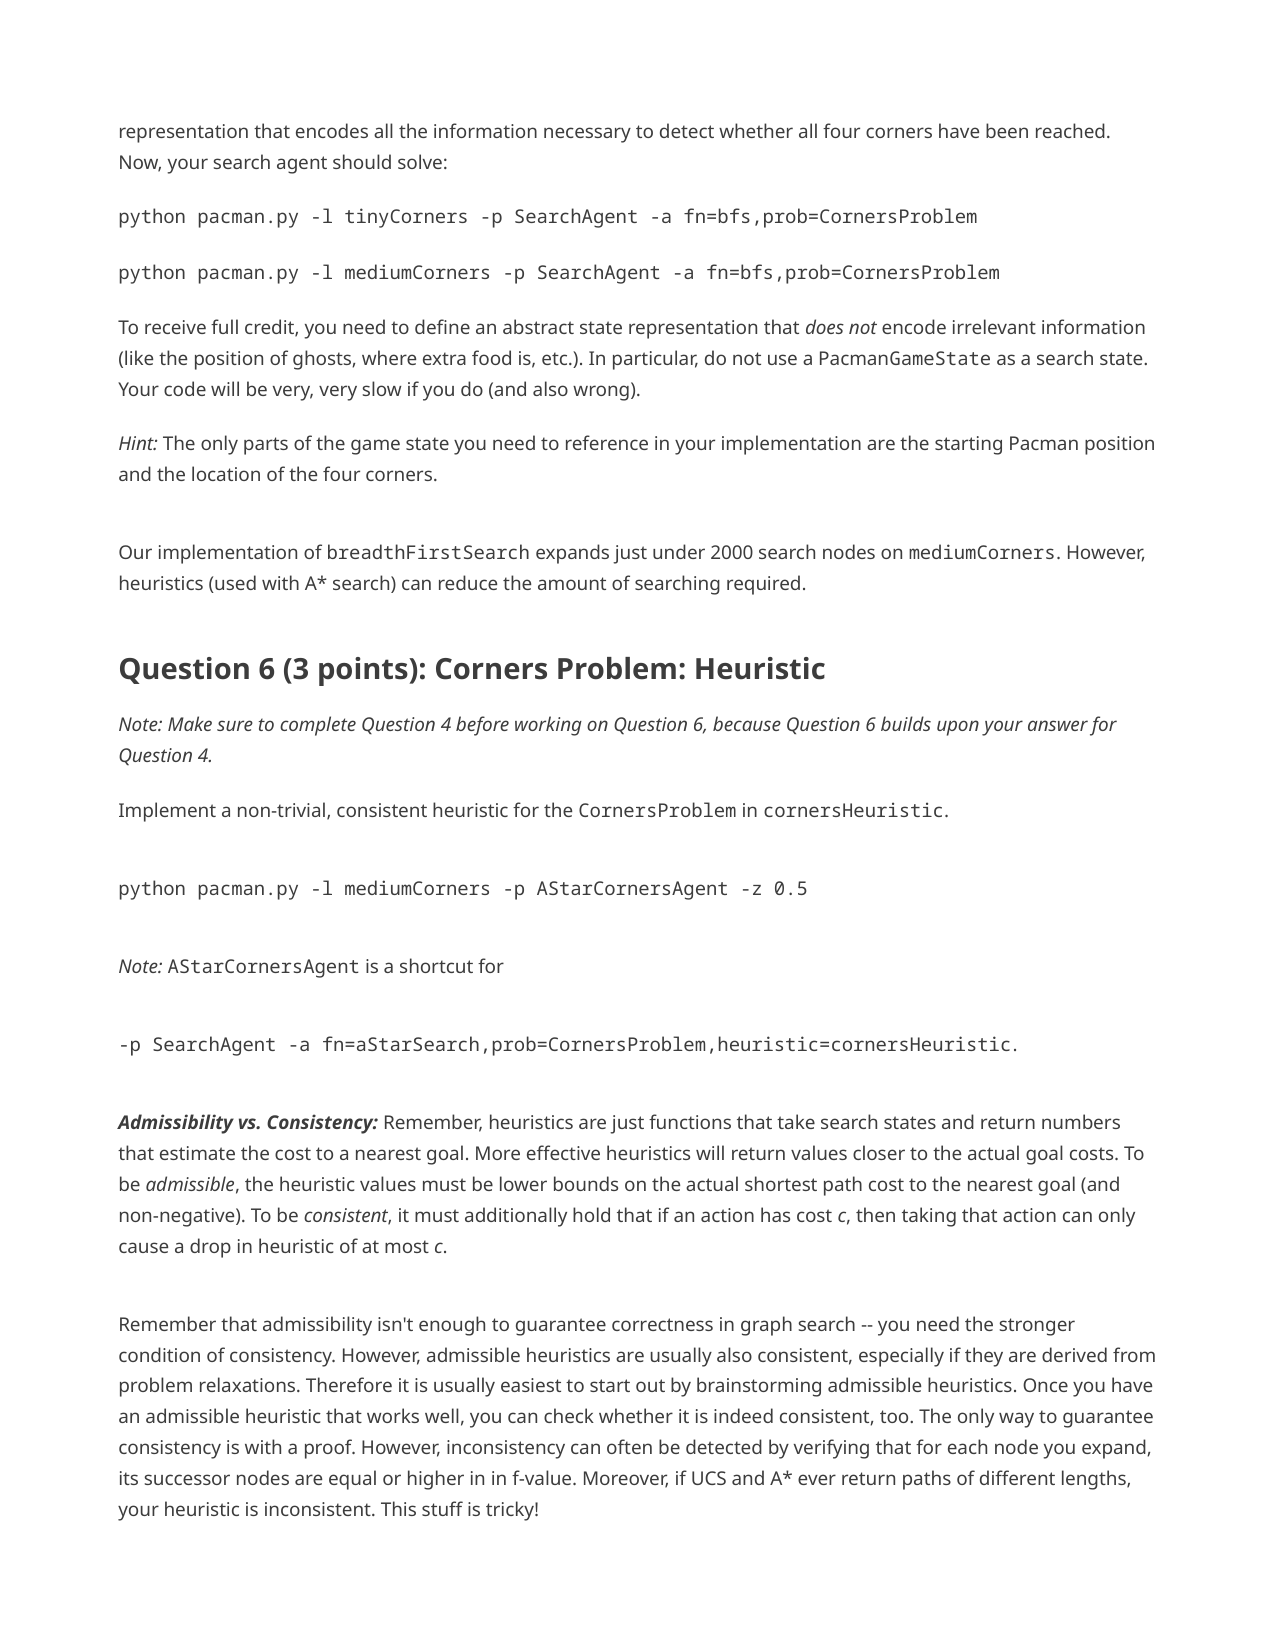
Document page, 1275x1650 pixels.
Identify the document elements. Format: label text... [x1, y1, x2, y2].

text Our implementation of breadthFirstSearch expands just under 2000 search nodes on mediumCorners. However, heuristics (used with A* search) can reduce the amount of searching required. [118, 539, 1157, 596]
text Hint: The only parts of the game state you need to reference in your implementation are the starting Pacman position and the location of the four corners. [118, 430, 1157, 487]
text -p SearchAgent -a fn=aStarSearch,prob=CornersProblem,heuristic=cornersHeuristic. [118, 1031, 1157, 1057]
text python pacman.py -l mediumCorners -p AStarCornersAgent -z 0.5 [118, 875, 1157, 901]
subtitle Question 6 (3 points): Corners Problem: Heuristic [118, 648, 1157, 688]
text Remember that admissibility isn't enough to guarantee correctness in graph search -- you need the stronger condition of consistency. However, admissible heuristics are usually also consistent, especially if they are derived from problem relaxations. Therefore it is usually easiest to start out by brainstorming admissible heuristics. Once you have an admissible heuristic that works well, you can check whether it is indeed consistent, too. The only way to guarantee consistency is with a proof. However, inconsistency can often be detected by verifying that for each node you expand, its successor nodes are equal or higher in in f-value. Moreover, if UCS and A* ever return paths of different lengths, your heuristic is inconsistent. This stuff is tricky! [118, 1311, 1157, 1522]
text python pacman.py -l tinyCorners -p SearchAgent -a fn=bfs,prob=CornersProblem [118, 203, 1157, 229]
text Note: Make sure to complete Question 4 before working on Question 6, because Question 6 builds upon your answer for Question 4. [118, 712, 1157, 768]
text Admissibility vs. Consistency: Remember, heuristics are just functions that take search states and return numbers that estimate the cost to a nearest goal. More effective heuristics will return values closer to the actual goal costs. To be admissible, the heuristic values must be lower bounds on the actual shortest path cost to the nearest goal (and non-negative). To be consistent, it must additionally hold that if an action has cost c, then taking that action can only cause a drop in heuristic of at most c. [118, 1109, 1157, 1258]
text To receive full credit, you need to define an abstract state representation that does not encode irrelevant information (like the position of ghosts, where extra food is, etc.). In particular, do not use a PacmanGameState as a search state. Your code will be very, very slow if you do (and also wrong). [118, 314, 1157, 402]
text Note: AStarCornersAgent is a shortcut for [118, 953, 1157, 979]
text python pacman.py -l mediumCorners -p SearchAgent -a fn=bfs,prob=CornersProblem [118, 259, 1157, 285]
text Implement a non-trivial, consistent heuristic for the CornersProblem in cornersHeuristic. [118, 797, 1157, 823]
text representation that encodes all the information necessary to detect whether all four corners have been reached. Now, your search agent should solve: [118, 118, 1157, 175]
